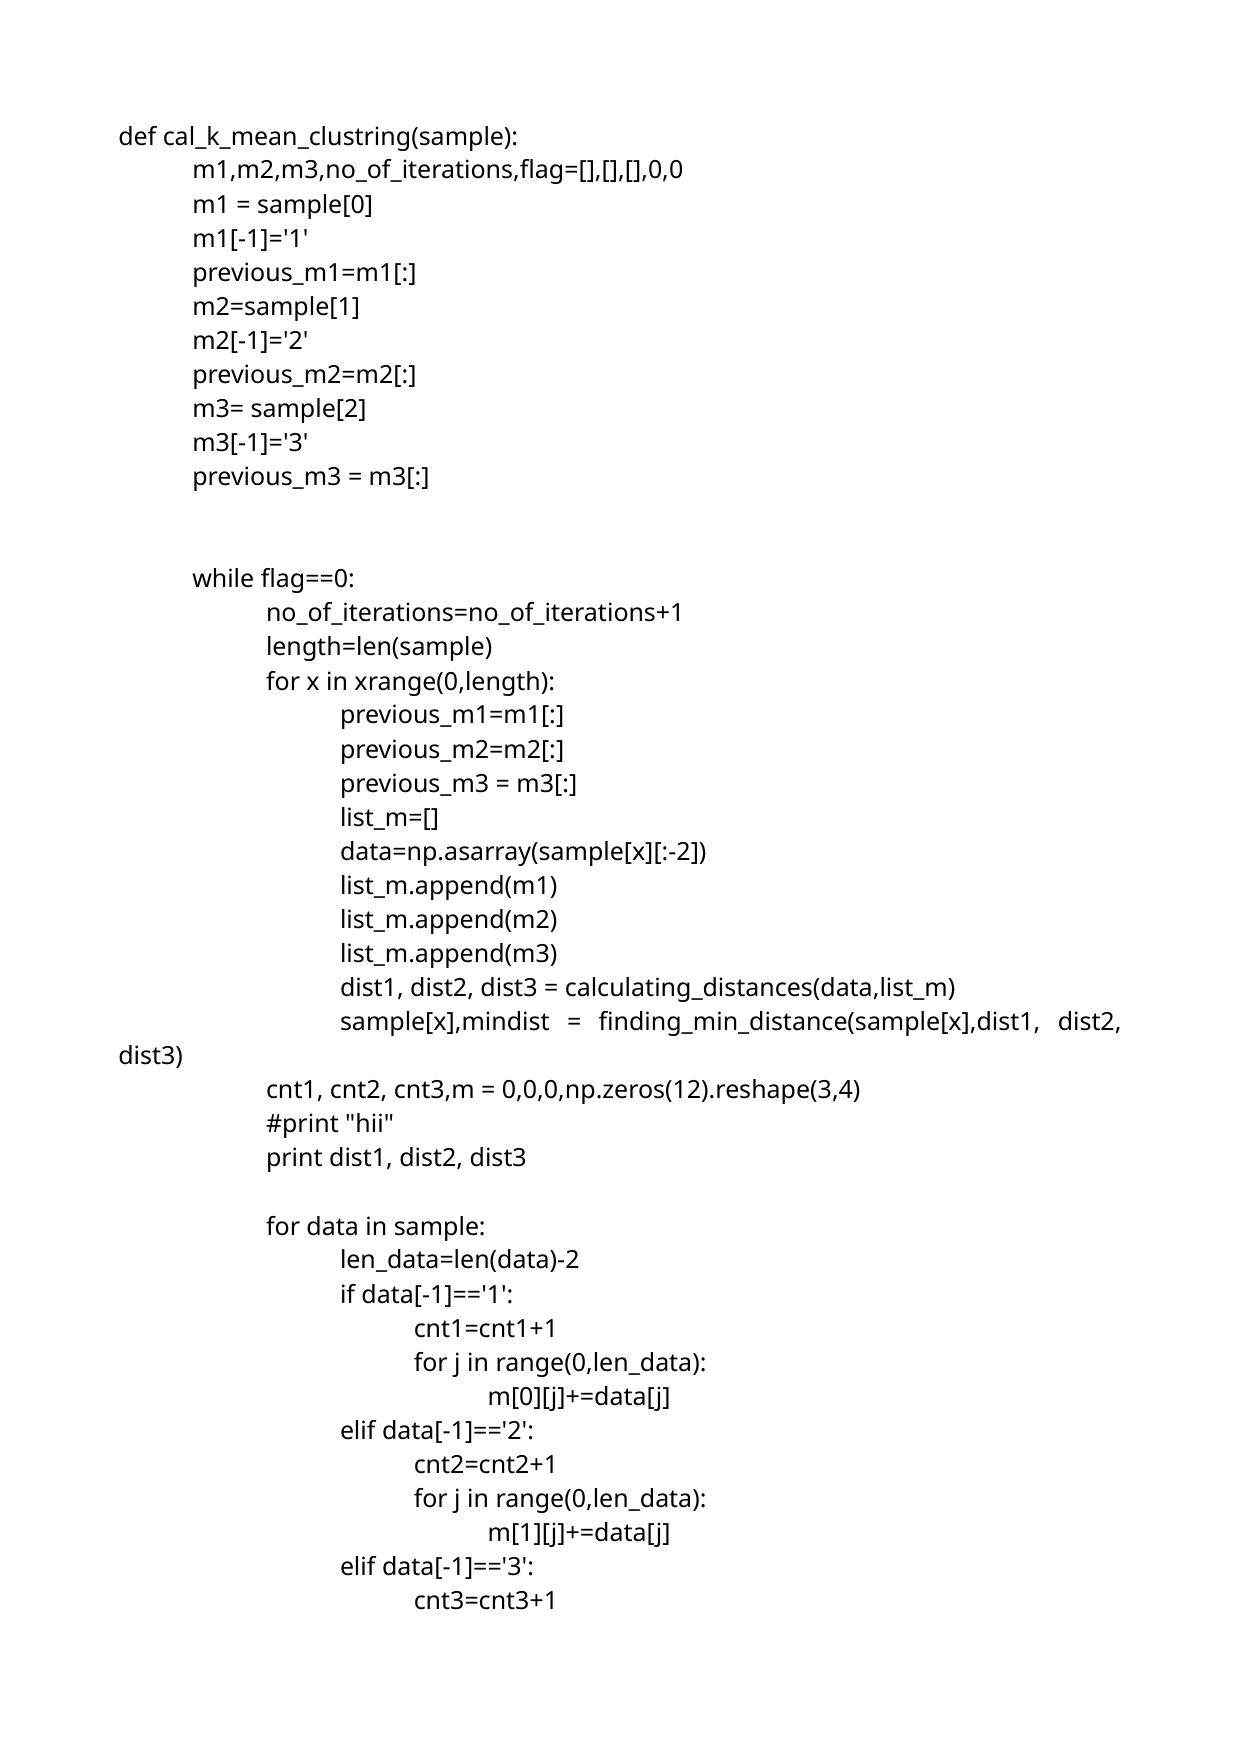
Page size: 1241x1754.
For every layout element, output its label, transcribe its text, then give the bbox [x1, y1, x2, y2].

text m[1][j]+=data[j] [118, 1515, 1122, 1549]
text m1[-1]='1' [118, 220, 1122, 254]
text elif data[-1]=='3': [118, 1549, 1122, 1583]
text previous_m3 = m3[:] [118, 765, 1122, 799]
text list_m.append(m3) [118, 936, 1122, 970]
text list_m.append(m1) [118, 867, 1122, 902]
text cnt1, cnt2, cnt3,m = 0,0,0,np.zeros(12).reshape(3,4) [118, 1072, 1122, 1106]
text list_m=[] [118, 799, 1122, 833]
text m2[-1]='2' [118, 322, 1122, 357]
text #print "hii" [118, 1106, 1122, 1140]
text m2=sample[1] [118, 288, 1122, 322]
text sample[x],mindist = finding_min_distance(sample[x],dist1, dist2, dist3) [118, 1004, 1122, 1072]
text m1 = sample[0] [118, 186, 1122, 220]
text previous_m1=m1[:] [118, 697, 1122, 731]
text elif data[-1]=='2': [118, 1412, 1122, 1447]
text previous_m1=m1[:] [118, 254, 1122, 288]
text print dist1, dist2, dist3 [118, 1140, 1122, 1174]
text list_m.append(m2) [118, 902, 1122, 936]
text cnt1=cnt1+1 [118, 1310, 1122, 1344]
text def cal_k_mean_clustring(sample): [118, 118, 1122, 152]
text for j in range(0,len_data): [118, 1344, 1122, 1378]
text m[0][j]+=data[j] [118, 1378, 1122, 1412]
text previous_m2=m2[:] [118, 357, 1122, 391]
text if data[-1]=='1': [118, 1276, 1122, 1310]
text previous_m2=m2[:] [118, 731, 1122, 765]
text length=len(sample) [118, 629, 1122, 663]
text len_data=len(data)-2 [118, 1242, 1122, 1276]
text for x in xrange(0,length): [118, 663, 1122, 697]
text for j in range(0,len_data): [118, 1481, 1122, 1515]
text data=np.asarray(sample[x][:-2]) [118, 833, 1122, 867]
text m1,m2,m3,no_of_iterations,flag=[],[],[],0,0 [118, 152, 1122, 186]
text no_of_iterations=no_of_iterations+1 [118, 595, 1122, 629]
text while flag==0: [118, 561, 1122, 595]
text cnt2=cnt2+1 [118, 1447, 1122, 1481]
text m3= sample[2] [118, 391, 1122, 425]
text previous_m3 = m3[:] [118, 459, 1122, 493]
text cnt3=cnt3+1 [118, 1583, 1122, 1617]
text for data in sample: [118, 1208, 1122, 1242]
text dist1, dist2, dist3 = calculating_distances(data,list_m) [118, 970, 1122, 1004]
text m3[-1]='3' [118, 425, 1122, 459]
